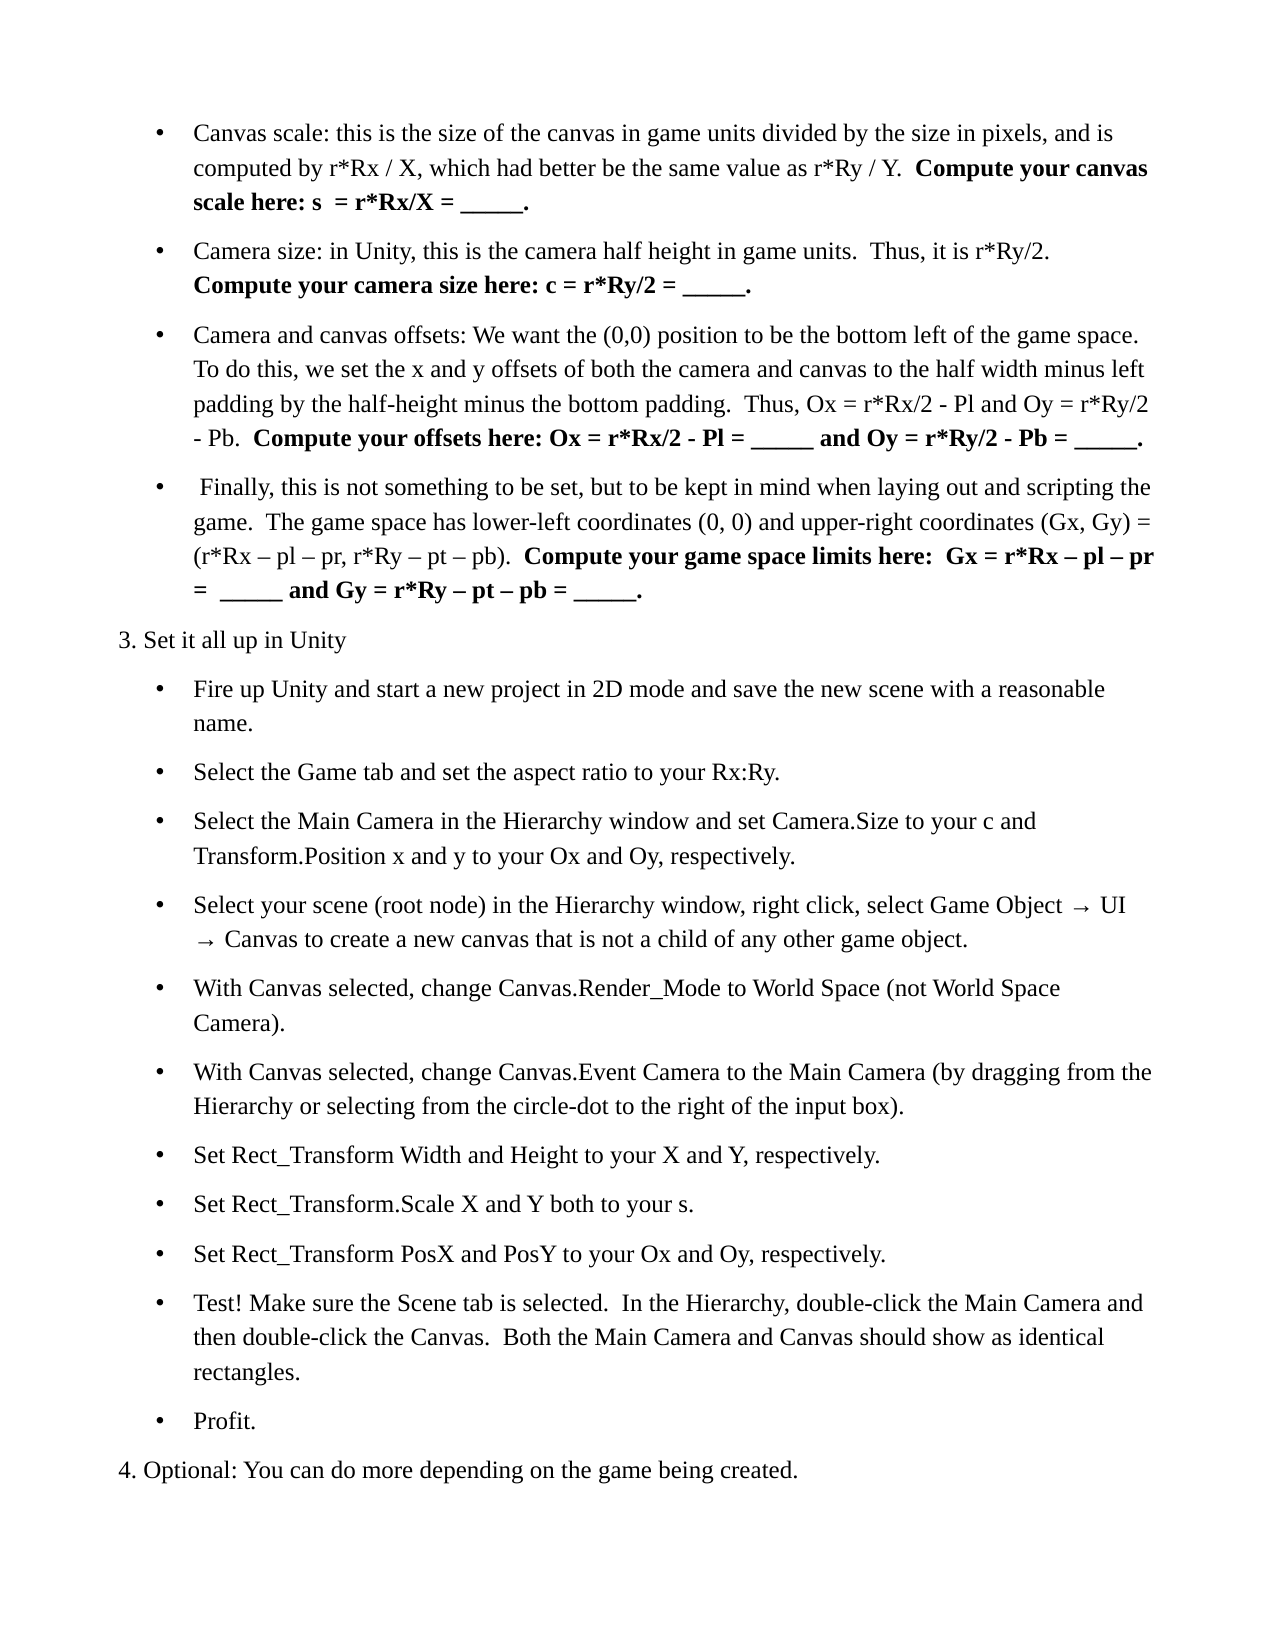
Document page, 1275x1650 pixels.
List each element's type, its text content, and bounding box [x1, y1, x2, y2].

list Fire up Unity and start a new project in 2D mode and save the new scene with a reasonable name. [156, 674, 1157, 737]
list Set Rect_Transform.Scale X and Y both to your s. [156, 1189, 1157, 1218]
list With Canvas selected, change Canvas.Event Camera to the Main Camera (by dragging from the Hierarchy or selecting from the circle-dot to the right of the input box). [156, 1057, 1157, 1120]
list Camera size: in Unity, this is the camera half height in game units. Thus, it is r*Ry/2. Compute your camera size here: c = r*Ry/2 = _____. [156, 236, 1157, 299]
text 4. Optional: You can do more depending on the game being created. [118, 1455, 1157, 1483]
list Profit. [156, 1406, 1157, 1434]
list With Canvas selected, change Canvas.Render_Mode to World Space (not World Space Camera). [156, 973, 1157, 1037]
list Finally, this is not something to be set, but to be kept in mind when laying out and scripting the game. The game space has lower-left coordinates (0, 0) and upper-right coordinates (Gx, Gy) = (r*Rx – pl – pr, r*Ry – pt – pb). Compute your game space limits here: Gx = r*Rx – pl – pr = _____ and Gy = r*Ry – pt – pb = _____. [156, 472, 1157, 604]
list Select the Main Camera in the Hierarchy window and set Camera.Size to your c and Transform.Position x and y to your Ox and Oy, respectively. [156, 806, 1157, 869]
list Select your scene (root node) in the Hierarchy window, right click, select Game Object → UI → Canvas to create a new canvas that is not a child of any other game object. [156, 890, 1157, 953]
list Select the Game tab and set the aspect ratio to your Rx:Ry. [156, 757, 1157, 786]
list Canvas scale: this is the size of the canvas in game units divided by the size in pixels, and is computed by r*Rx / X, which had better be the same value as r*Ry / Y. Compute your canvas scale here: s = r*Rx/X = _____. [156, 118, 1157, 216]
list Set Rect_Transform Width and Height to your X and Y, respectively. [156, 1141, 1157, 1169]
list Test! Make sure the Scene tab is selected. In the Hierarchy, double-click the Main Camera and then double-click the Canvas. Both the Main Camera and Canvas should show as identical rectangles. [156, 1288, 1157, 1385]
list Set Rect_Transform PosX and PosY to your Ox and Oy, respectively. [156, 1239, 1157, 1267]
text 3. Set it all up in Unity [118, 625, 1157, 653]
list Camera and canvas offsets: We want the (0,0) position to be the bottom left of the game space. To do this, we set the x and y offsets of both the camera and canvas to the half width minus left padding by the half-height minus the bottom padding. Thus, Ox = r*Rx/2 - Pl and Oy = r*Ry/2 - Pb. Compute your offsets here: Ox = r*Rx/2 - Pl = _____ and Oy = r*Ry/2 - Pb = _____. [156, 320, 1157, 452]
